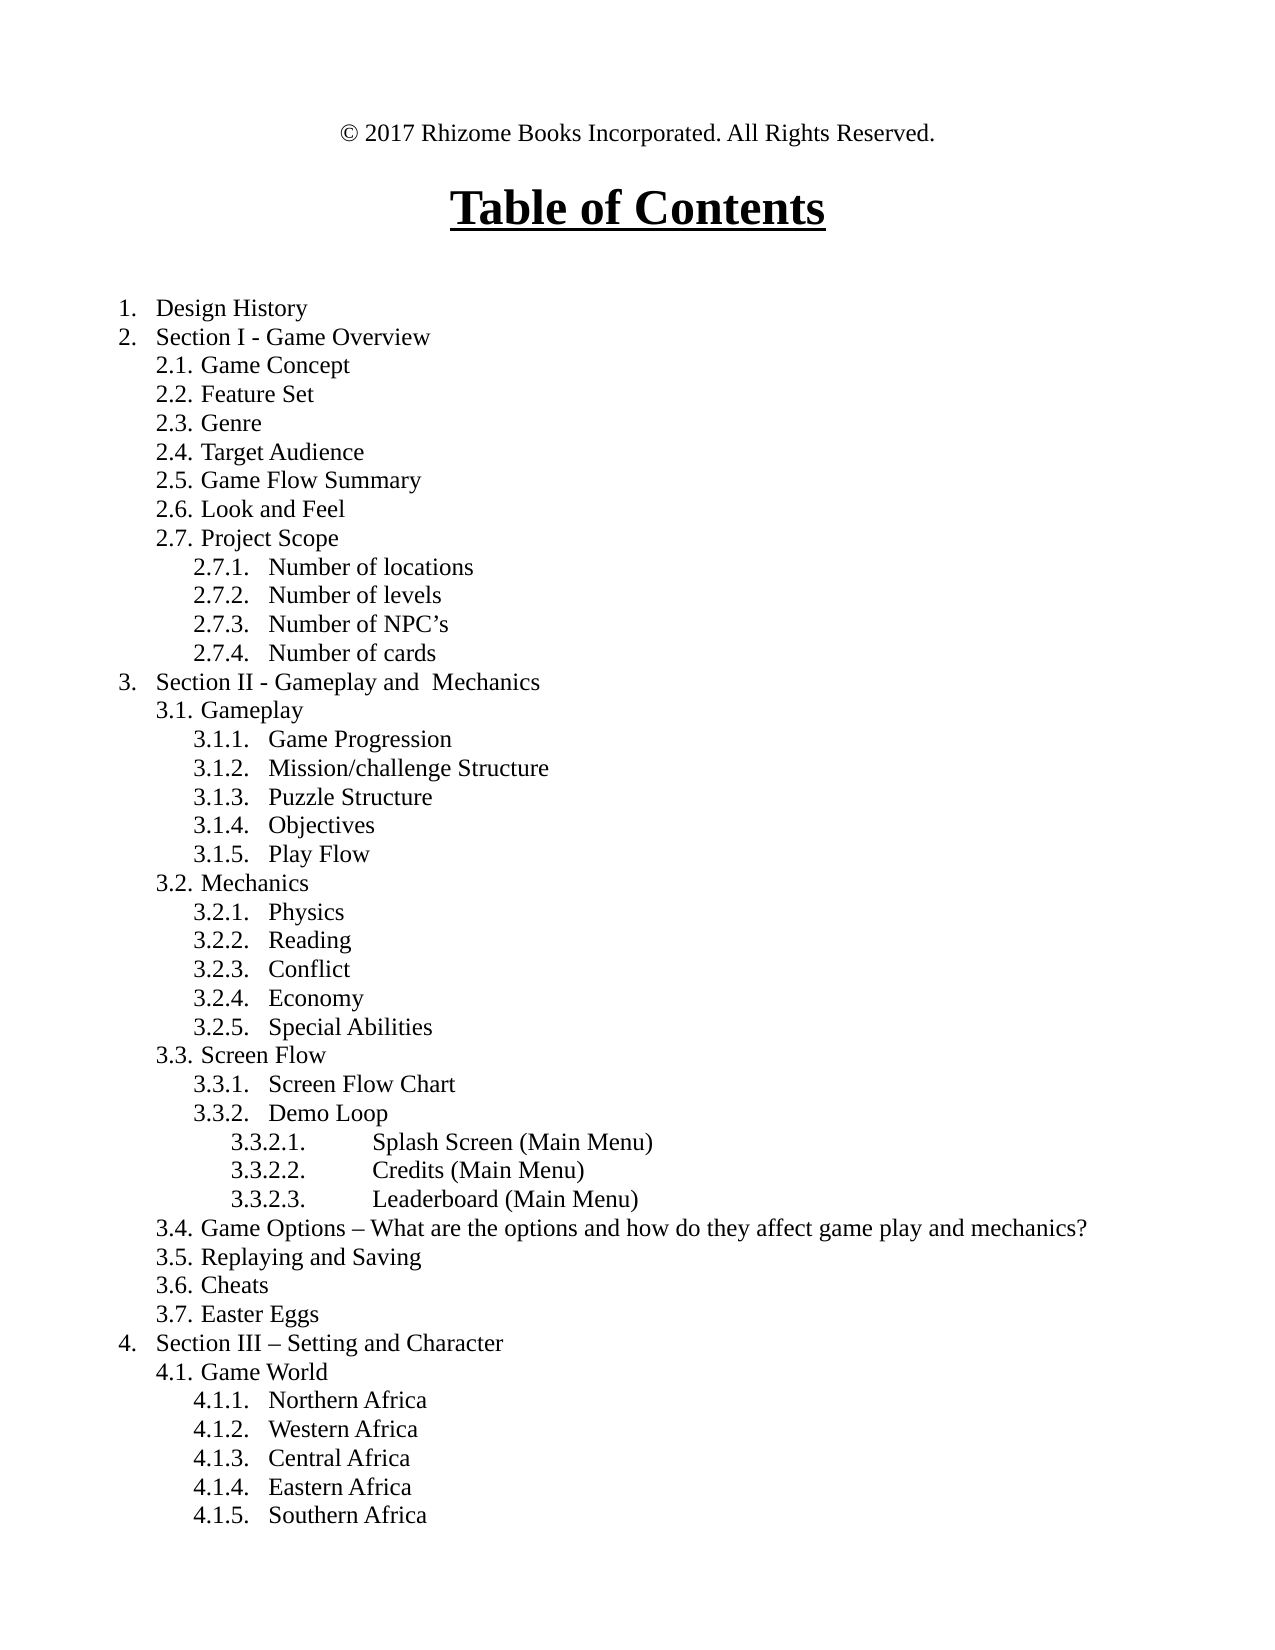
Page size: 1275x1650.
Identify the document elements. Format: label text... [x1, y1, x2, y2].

text Table of Contents [118, 178, 1157, 236]
list Eastern Africa [193, 1472, 1157, 1501]
list Mission/challenge Structure [193, 753, 1157, 782]
list Northern Africa [193, 1386, 1157, 1414]
list Play Flow [193, 839, 1157, 868]
list Credits (Main Menu) [231, 1156, 1157, 1184]
list Genre [156, 408, 1157, 437]
list Design History [118, 293, 1157, 322]
list Number of NPC’s [193, 609, 1157, 638]
list Special Abilities [193, 1012, 1157, 1041]
list Cheats [156, 1271, 1157, 1299]
list Number of levels [193, 581, 1157, 609]
list Easter Eggs [156, 1299, 1157, 1328]
list Demo Loop [193, 1098, 1157, 1127]
list Game World [156, 1357, 1157, 1386]
list Puzzle Structure [193, 782, 1157, 811]
list Replaying and Saving [156, 1242, 1157, 1271]
list Game Flow Summary [156, 466, 1157, 494]
list Game Options – What are the options and how do they affect game play and mechanics? [156, 1213, 1157, 1242]
list Splash Screen (Main Menu) [231, 1127, 1157, 1156]
list Game Progression [193, 724, 1157, 753]
list Economy [193, 983, 1157, 1012]
list Reading [193, 926, 1157, 954]
list Mechanics [156, 868, 1157, 897]
list Central Africa [193, 1443, 1157, 1472]
list Number of locations [193, 552, 1157, 581]
list Look and Feel [156, 494, 1157, 523]
list Objectives [193, 811, 1157, 839]
list Conflict [193, 954, 1157, 983]
list Leaderboard (Main Menu) [231, 1184, 1157, 1213]
list Section II - Gameplay and Mechanics [118, 667, 1157, 696]
list Number of cards [193, 638, 1157, 667]
list Game Concept [156, 351, 1157, 379]
list Target Audience [156, 437, 1157, 466]
list Section III – Setting and Character [118, 1328, 1157, 1357]
list Screen Flow Chart [193, 1069, 1157, 1098]
list Western Africa [193, 1414, 1157, 1443]
list Feature Set [156, 379, 1157, 408]
list Physics [193, 897, 1157, 926]
list Southern Africa [193, 1501, 1157, 1529]
list Section I - Game Overview [118, 322, 1157, 351]
list Project Scope [156, 523, 1157, 552]
list Screen Flow [156, 1041, 1157, 1069]
list Gameplay [156, 696, 1157, 724]
